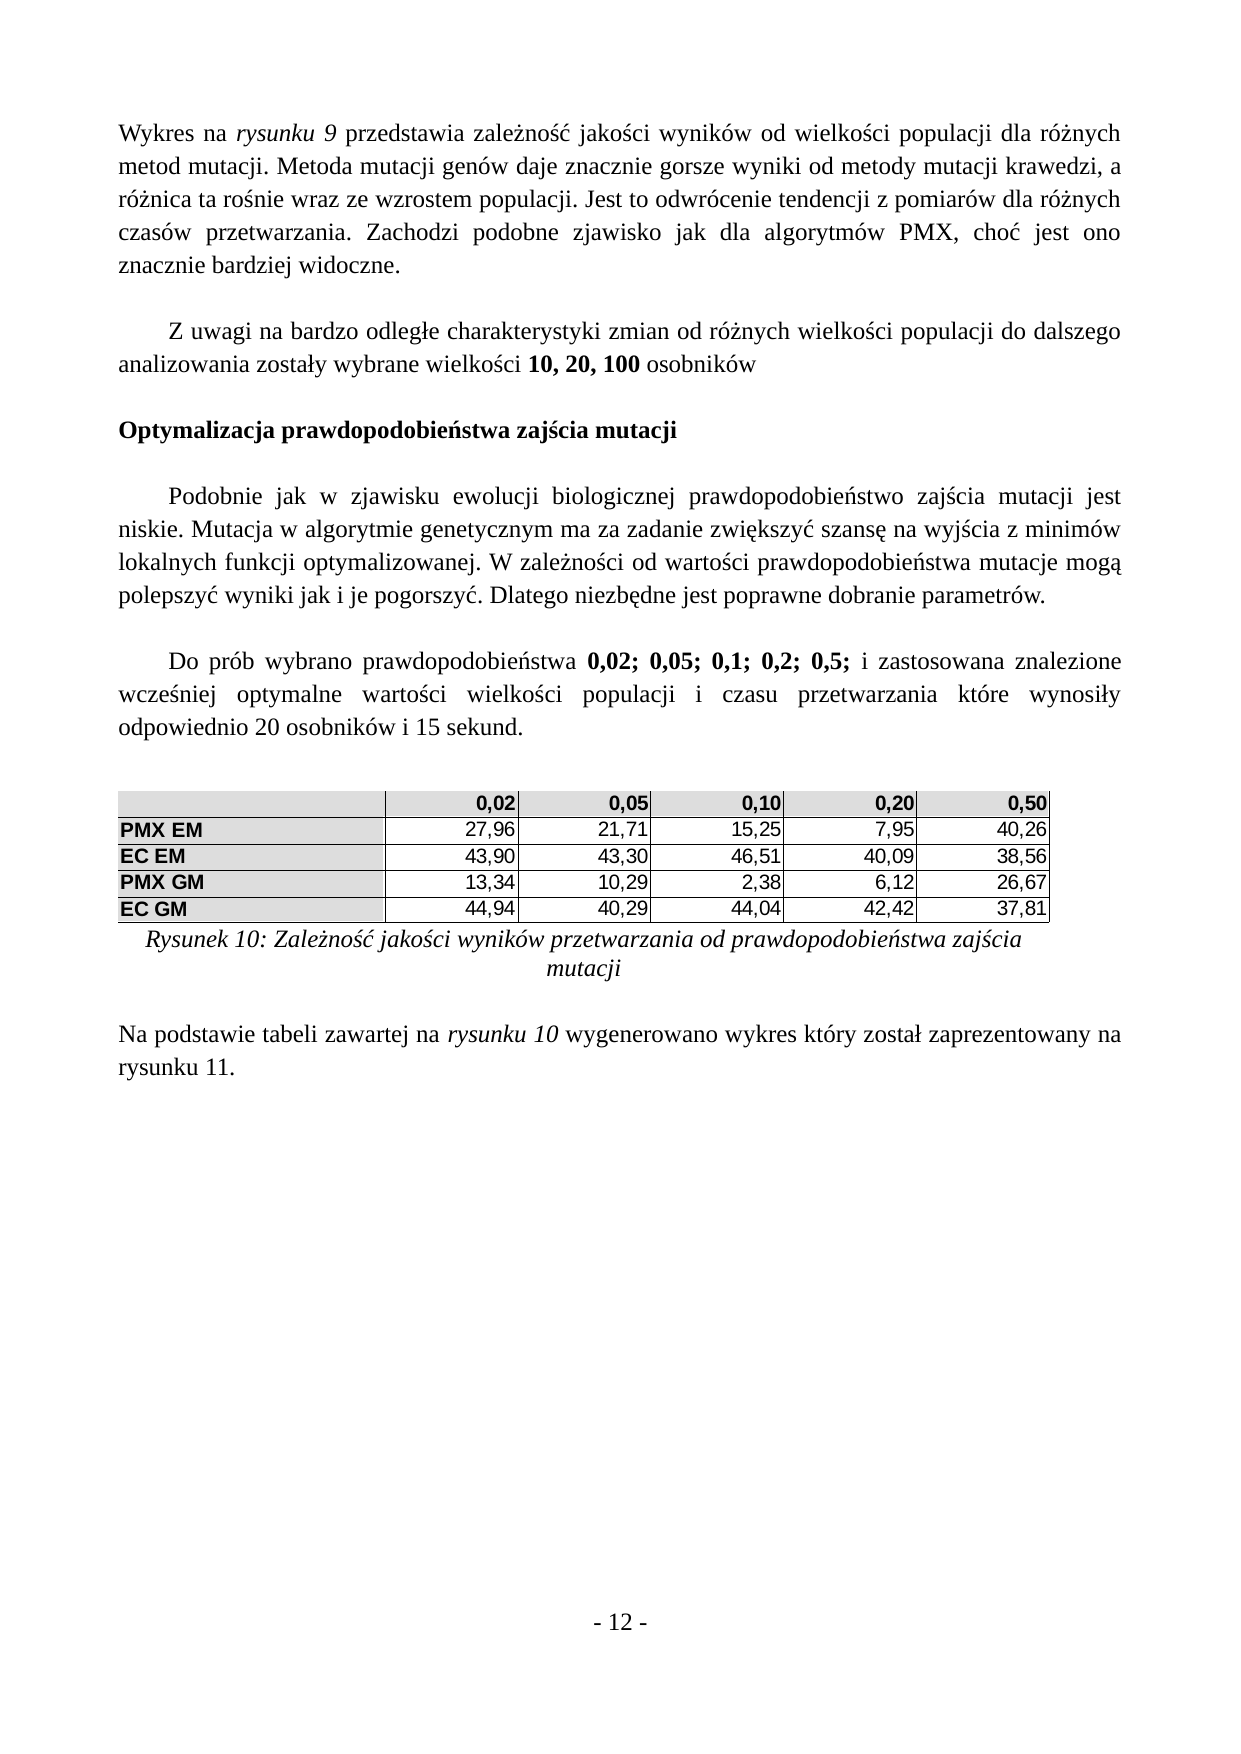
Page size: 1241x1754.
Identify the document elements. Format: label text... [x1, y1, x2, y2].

text Rysunek 10: Zależność jakości wyników przetwarzania od prawdopodobieństwa zajścia mutacji [118, 791, 1051, 982]
text Podobnie jak w zjawisku ewolucji biologicznej prawdopodobieństwo zajścia mutacji jest niskie. Mutacja w algorytmie genetycznym ma za zadanie zwiększyć szansę na wyjścia z minimów lokalnych funkcji optymalizowanej. W zależności od wartości prawdopodobieństwa mutacje mogą polepszyć wyniki jak i je pogorszyć. Dlatego niezbędne jest poprawne dobranie parametrów. [118, 481, 1122, 609]
text Wykres na rysunku 9 przedstawia zależność jakości wyników od wielkości populacji dla różnych metod mutacji. Metoda mutacji genów daje znacznie gorsze wyniki od metody mutacji krawedzi, a różnica ta rośnie wraz ze wzrostem populacji. Jest to odwrócenie tendencji z pomiarów dla różnych czasów przetwarzania. Zachodzi podobne zjawisko jak dla algorytmów PMX, choć jest ono znacznie bardziej widoczne. [118, 118, 1122, 279]
text Z uwagi na bardzo odległe charakterystyki zmian od różnych wielkości populacji do dalszego analizowania zostały wybrane wielkości 10, 20, 100 osobników [118, 316, 1122, 378]
text Optymalizacja prawdopodobieństwa zajścia mutacji [118, 415, 1122, 444]
text Na podstawie tabeli zawartej na rysunku 10 wygenerowano wykres który został zaprezentowany na rysunku 11. [118, 1019, 1122, 1081]
text Do prób wybrano prawdopodobieństwa 0,02; 0,05; 0,1; 0,2; 0,5; i zastosowana znalezione wcześniej optymalne wartości wielkości populacji i czasu przetwarzania które wynosiły odpowiednio 20 osobników i 15 sekund. [118, 646, 1122, 741]
